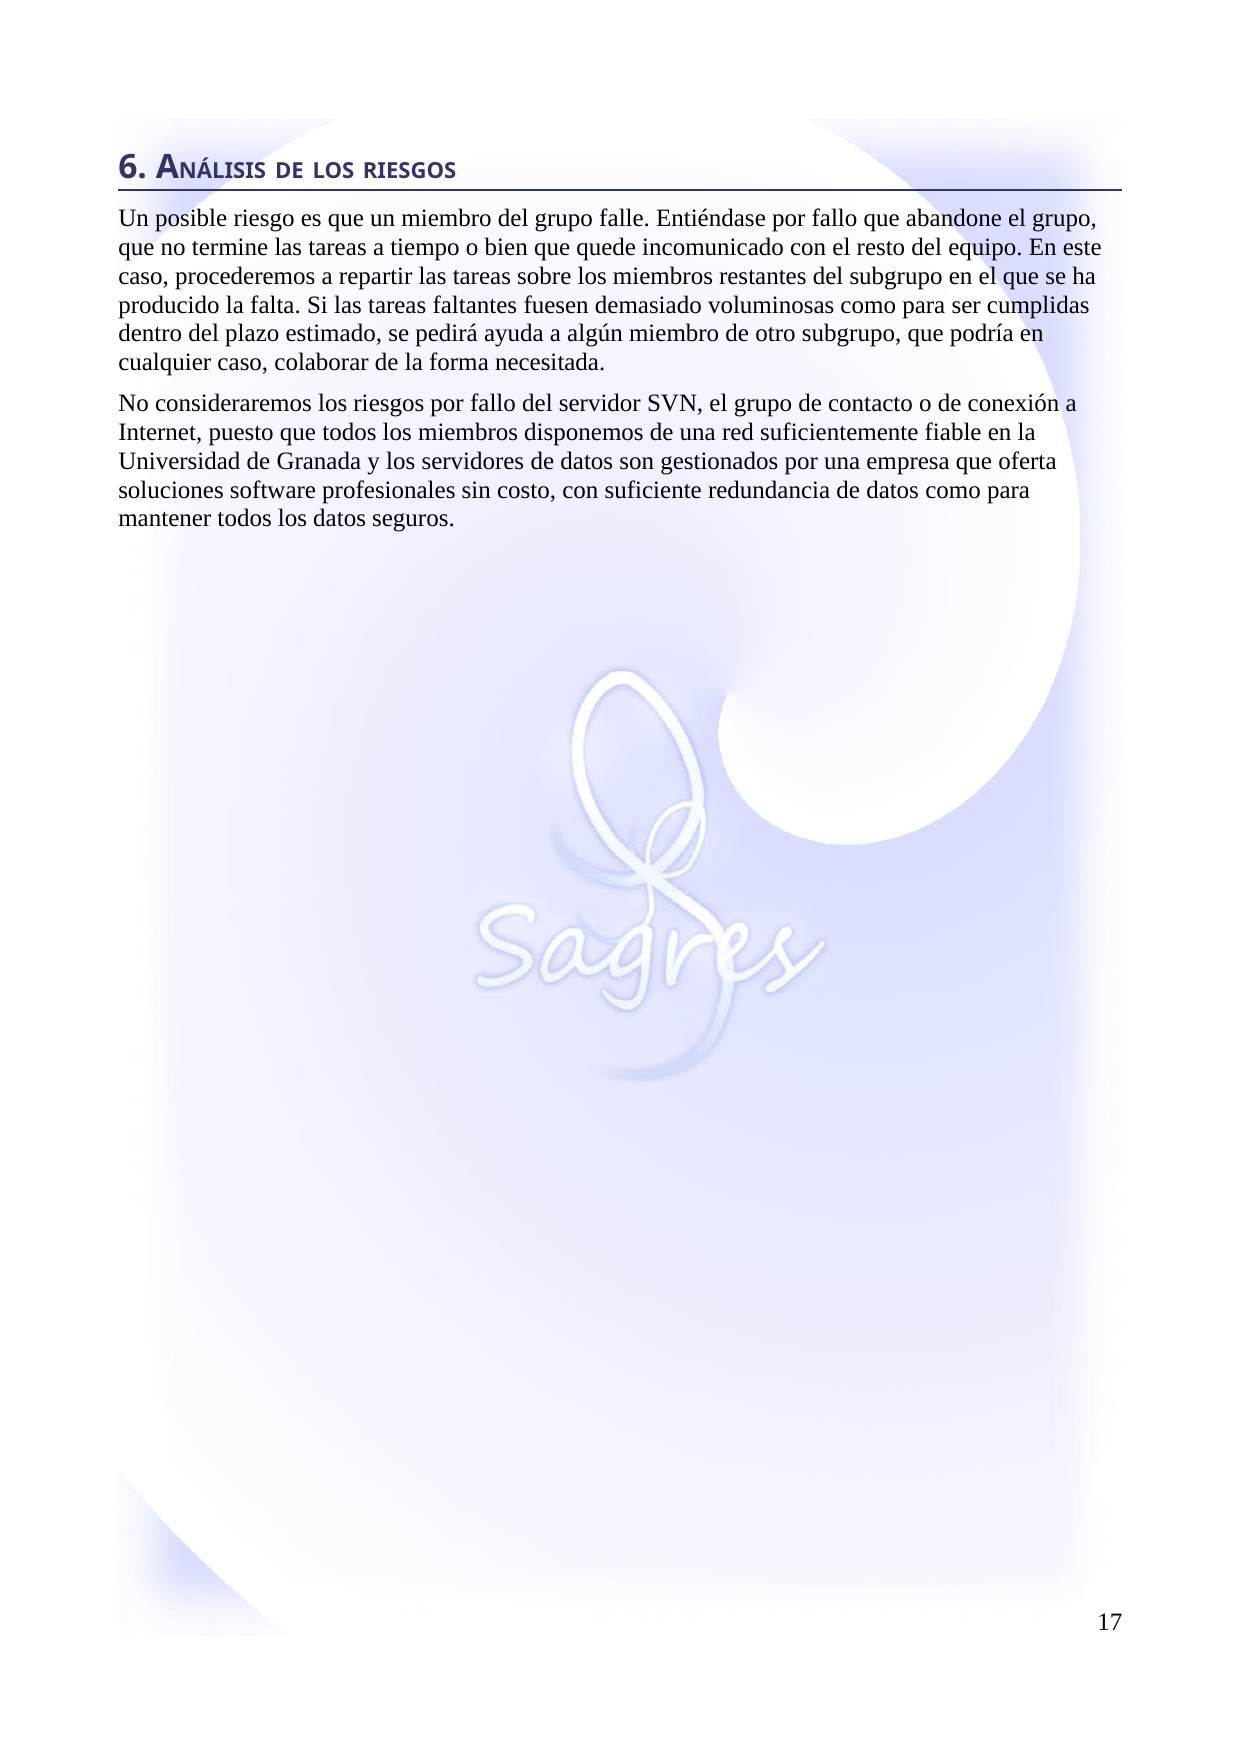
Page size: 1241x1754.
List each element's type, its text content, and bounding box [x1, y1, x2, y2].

text No consideraremos los riesgos por fallo del servidor SVN, el grupo de contacto o de conexión a Internet, puesto que todos los miembros disponemos de una red suficientemente fiable en la Universidad de Granada y los servidores de datos son gestionados por una empresa que oferta soluciones software profesionales sin costo, con suficiente redundancia de datos como para mantener todos los datos seguros. [118, 388, 1122, 532]
text Un posible riesgo es que un miembro del grupo falle. Entiéndase por fallo que abandone el grupo, que no termine las tareas a tiempo o bien que quede incomunicado con el resto del equipo. En este caso, procederemos a repartir las tareas sobre los miembros restantes del subgrupo en el que se ha producido la falta. Si las tareas faltantes fuesen demasiado voluminosas como para ser cumplidas dentro del plazo estimado, se pedirá ayuda a algún miembro de otro subgrupo, que podría en cualquier caso, colaborar de la forma necesitada. [118, 203, 1122, 376]
picture [118, 376, 1122, 388]
picture [118, 191, 1122, 203]
subtitle 6. Análisis de los riesgos [118, 143, 1122, 189]
picture [118, 532, 1122, 1636]
picture [118, 118, 1122, 143]
